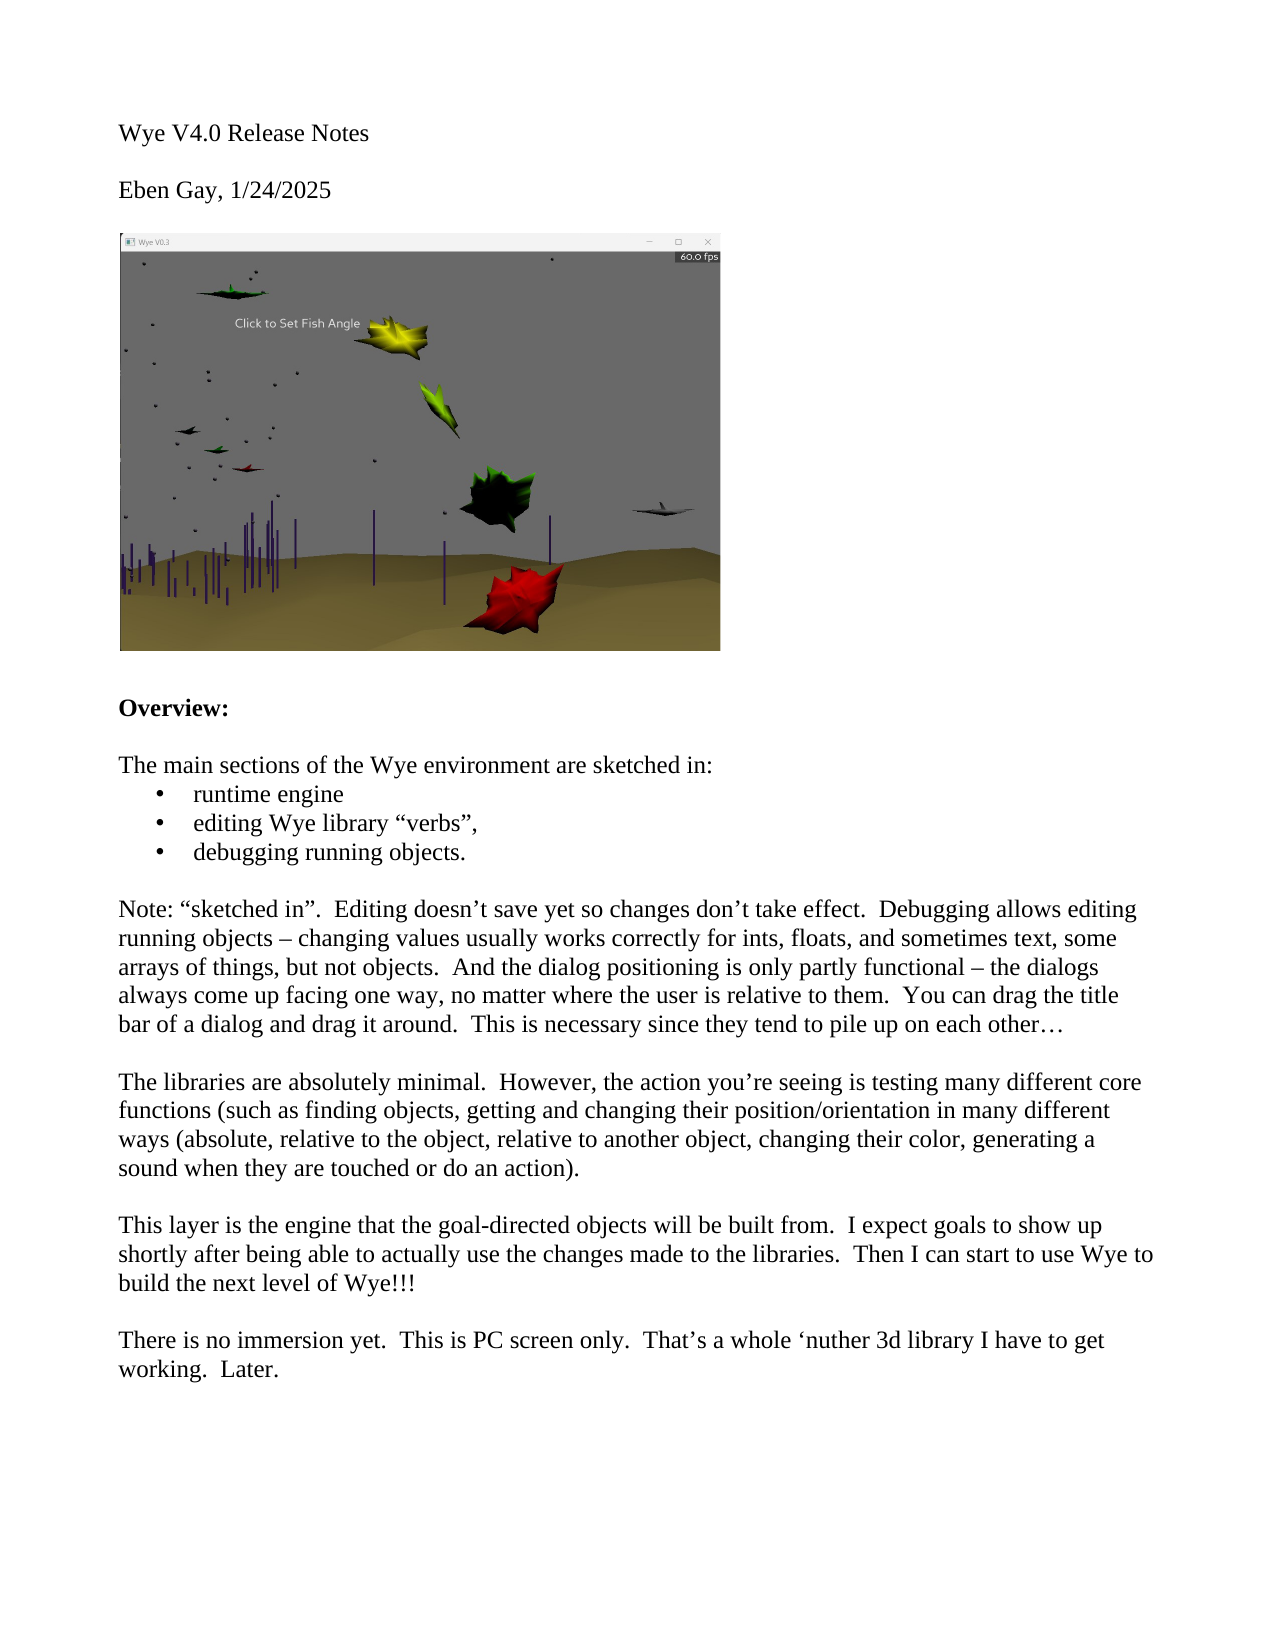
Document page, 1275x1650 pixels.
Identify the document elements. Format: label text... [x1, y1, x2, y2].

text Wye V4.0 Release Notes [118, 118, 1157, 147]
text The main sections of the Wye environment are sketched in: [118, 751, 1157, 779]
list debugging running objects. [156, 837, 1157, 866]
text Overview: [118, 693, 1157, 722]
list runtime engine [156, 779, 1157, 808]
text Eben Gay, 1/24/2025 [118, 176, 1157, 204]
text There is no immersion yet. This is PC screen only. That’s a whole ‘nuther 3d library I have to get working. Later. [118, 1326, 1157, 1383]
text Note: “sketched in”. Editing doesn’t save yet so changes don’t take effect. Debugging allows editing running objects – changing values usually works correctly for ints, floats, and sometimes text, some arrays of things, but not objects. And the dialog positioning is only partly functional – the dialogs always come up facing one way, no matter where the user is relative to them. You can drag the title bar of a dialog and drag it around. This is necessary since they tend to pile up on each other… [118, 894, 1157, 1038]
picture [120, 233, 721, 651]
text This layer is the engine that the goal-directed objects will be built from. I expect goals to show up shortly after being able to actually use the changes made to the libraries. Then I can start to use Wye to build the next level of Wye!!! [118, 1211, 1157, 1297]
list editing Wye library “verbs”, [156, 808, 1157, 837]
text The libraries are absolutely minimal. However, the action you’re seeing is testing many different core functions (such as finding objects, getting and changing their position/orientation in many different ways (absolute, relative to the object, relative to another object, changing their color, generating a sound when they are touched or do an action). [118, 1067, 1157, 1182]
